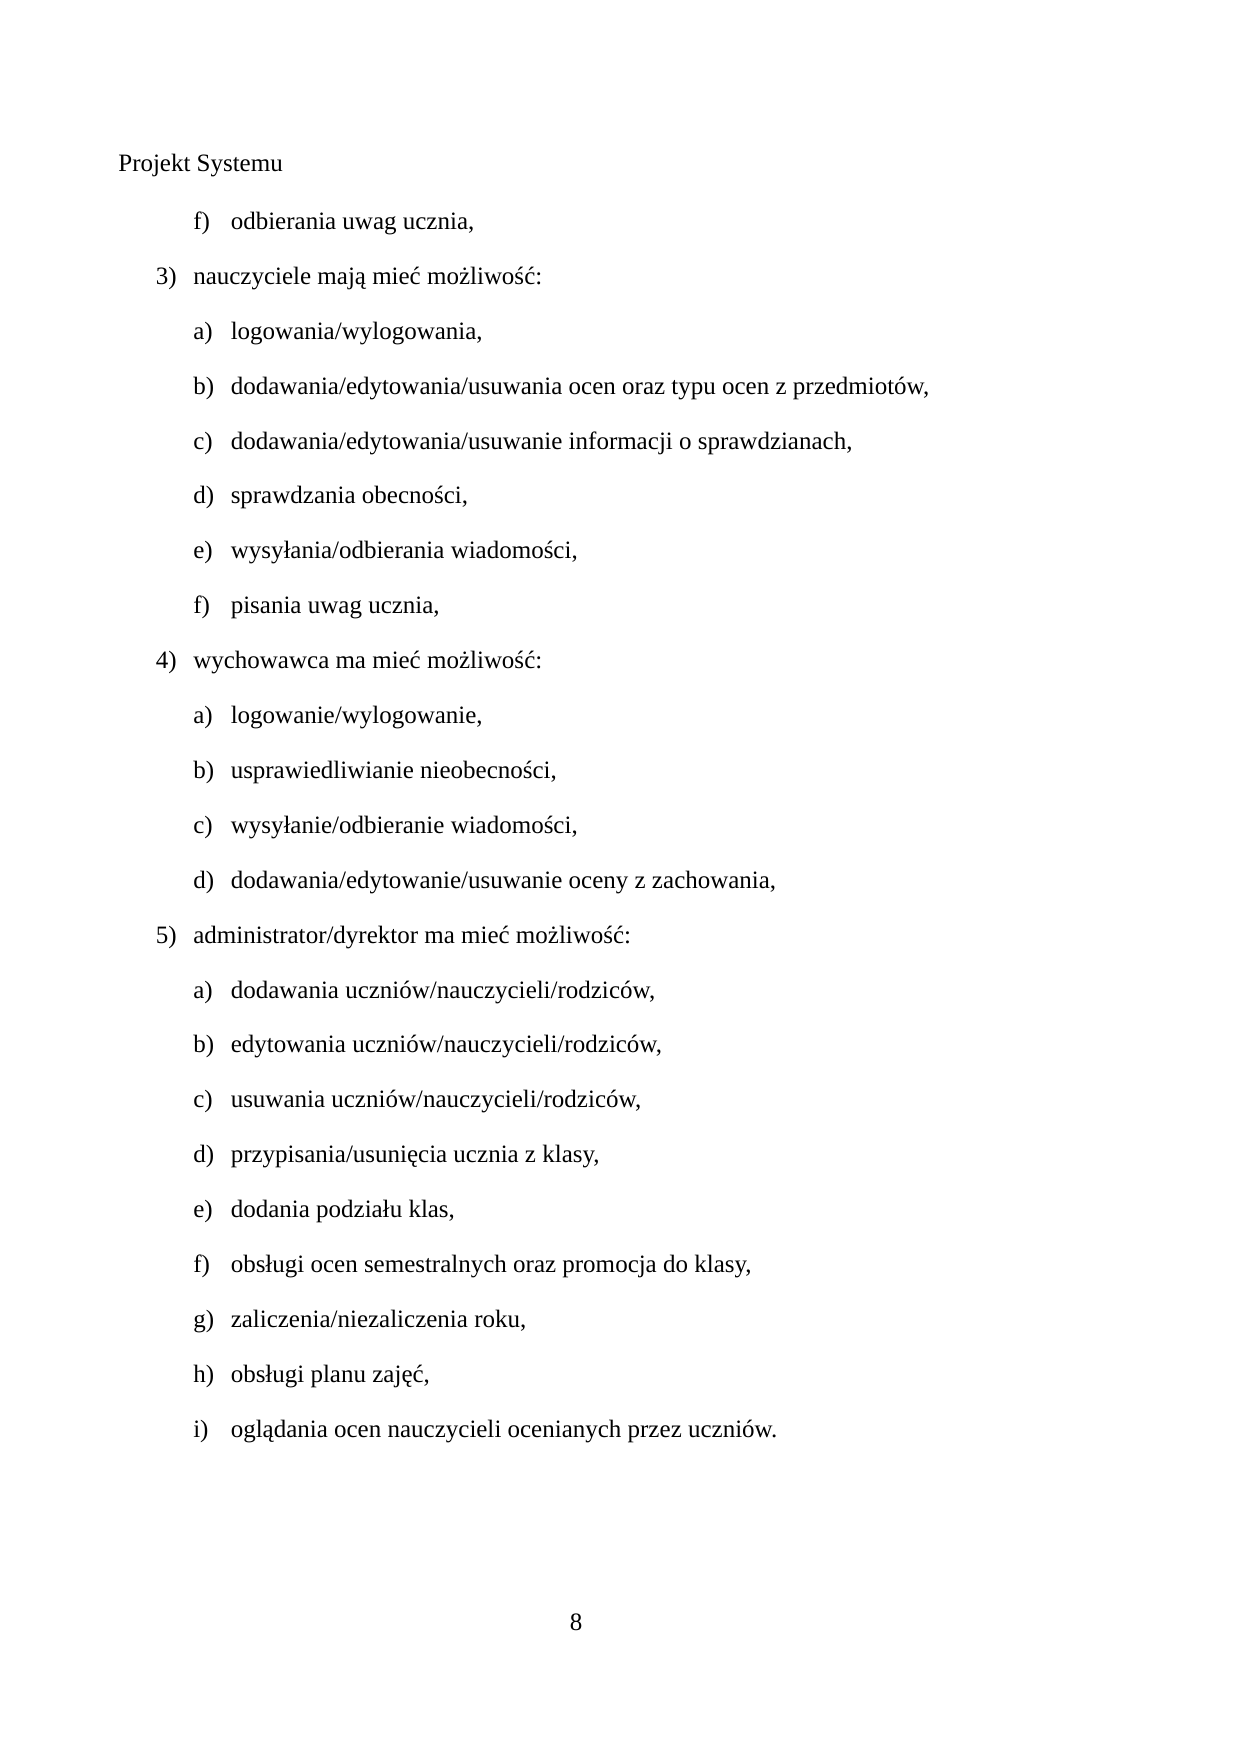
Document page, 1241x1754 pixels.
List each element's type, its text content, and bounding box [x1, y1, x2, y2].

list wysyłania/odbierania wiadomości, [193, 536, 1033, 564]
list nauczyciele mają mieć możliwość: [156, 261, 1033, 290]
list dodawania/edytowania/usuwanie informacji o sprawdzianach, [193, 426, 1033, 454]
list usprawiedliwianie nieobecności, [193, 755, 1033, 784]
list pisania uwag ucznia, [193, 590, 1033, 619]
list sprawdzania obecności, [193, 481, 1033, 509]
list administrator/dyrektor ma mieć możliwość: [156, 920, 1033, 948]
list zaliczenia/niezaliczenia roku, [193, 1304, 1033, 1333]
list dodawania uczniów/nauczycieli/rodziców, [193, 975, 1033, 1003]
list wysyłanie/odbieranie wiadomości, [193, 810, 1033, 839]
list dodania podziału klas, [193, 1194, 1033, 1223]
list logowania/wylogowania, [193, 316, 1033, 345]
list obsługi planu zajęć, [193, 1359, 1033, 1388]
list dodawania/edytowanie/usuwanie oceny z zachowania, [193, 865, 1033, 894]
list przypisania/usunięcia ucznia z klasy, [193, 1139, 1033, 1168]
list obsługi ocen semestralnych oraz promocja do klasy, [193, 1249, 1033, 1278]
list usuwania uczniów/nauczycieli/rodziców, [193, 1084, 1033, 1113]
list dodawania/edytowania/usuwania ocen oraz typu ocen z przedmiotów, [193, 371, 1033, 399]
list wychowawca ma mieć możliwość: [156, 645, 1033, 674]
list edytowania uczniów/nauczycieli/rodziców, [193, 1029, 1033, 1058]
list logowanie/wylogowanie, [193, 700, 1033, 729]
list odbierania uwag ucznia, [193, 206, 1033, 235]
list oglądania ocen nauczycieli ocenianych przez uczniów. [193, 1414, 1033, 1443]
